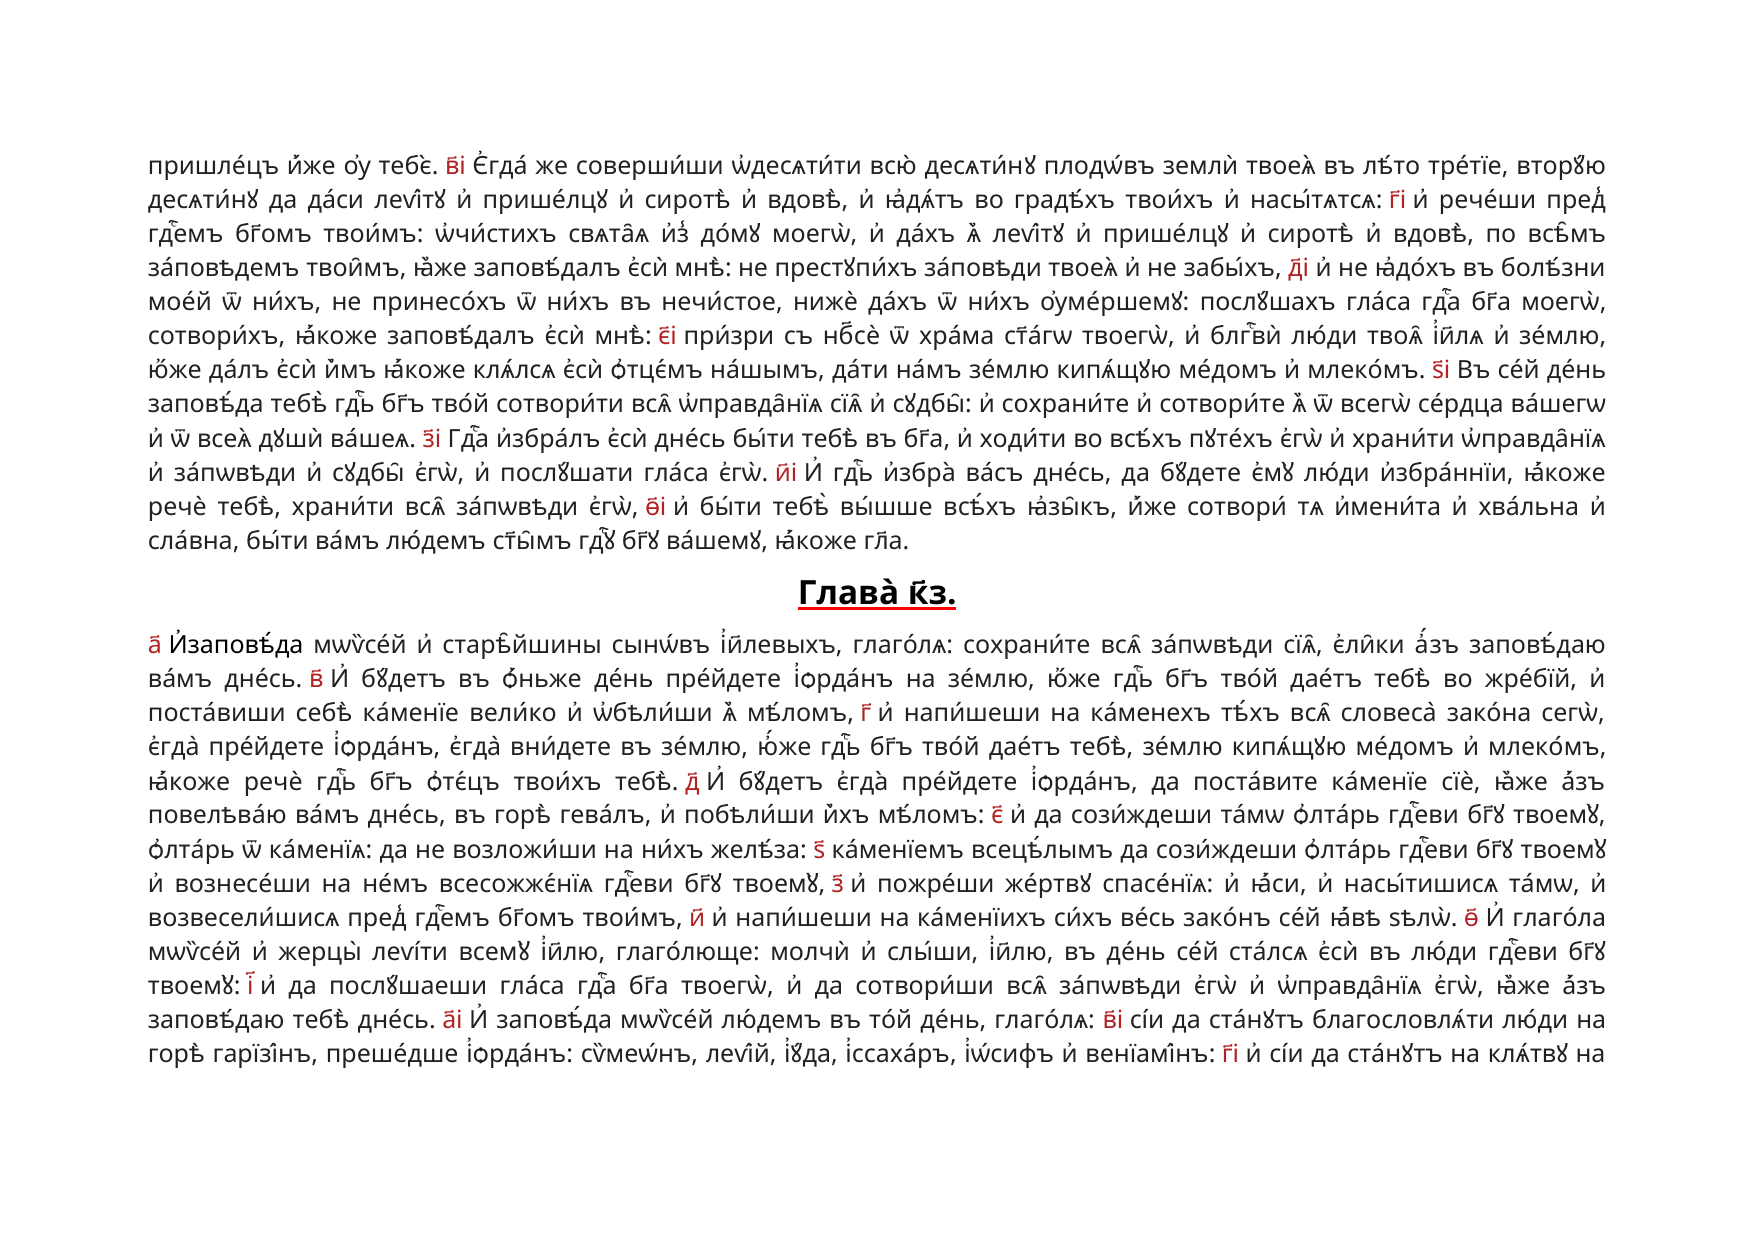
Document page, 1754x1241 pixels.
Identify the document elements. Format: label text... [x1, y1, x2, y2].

text Глава̀ к҃з. [148, 569, 1606, 614]
text пришле́цъ и҆́же ѹ҆ тебє̀. в҃і Є҆гда́ же соверши́ши ѡ҆десѧти́ти всю̀ десѧти́нꙋ плодѡ́въ землѝ твоеѧ̀ въ лѣ́то тре́тїе, вторꙋ́ю десѧти́нꙋ да да́си леѵі́тꙋ и҆ прише́лцꙋ и҆ сиротѣ̀ и҆ вдовѣ̀, и҆ ꙗ҆дѧ́тъ во градѣ́хъ твои́хъ и҆ насы́тѧтсѧ: г҃і и҆ рече́ши пред̾ гдⷭ҇емъ бг҃омъ твои́мъ: ѡ҆чи́стихъ свѧта̑ѧ и҆з̾ до́мꙋ моегѡ̀, и҆ да́хъ ѧ҆̀ леѵі́тꙋ и҆ прише́лцꙋ и҆ сиротѣ̀ и҆ вдовѣ̀, по всѣ̑мъ за́повѣдемъ твои̑мъ, ꙗ҆̀же заповѣ́далъ є҆сѝ мнѣ̀: не престꙋпи́хъ за́повѣди твоеѧ̀ и҆ не забы́хъ, д҃і и҆ не ꙗ҆до́хъ въ болѣ́зни мое́й ѿ ни́хъ, не принесо́хъ ѿ ни́хъ въ нечи́стое, нижѐ да́хъ ѿ ни́хъ ѹ҆ме́ршемꙋ: послꙋ́шахъ гла́са гдⷭ҇а бг҃а моегѡ̀, сотвори́хъ, ꙗ҆́коже заповѣ́далъ є҆сѝ мнѣ̀: є҃і при́зри съ нб҃сѐ ѿ хра́ма ст҃а́гѡ твоегѡ̀, и҆ блгⷭ҇вѝ лю́ди твоѧ̑ і҆и҃лѧ и҆ зе́млю, ю҆́же да́лъ є҆сѝ и҆̀мъ ꙗ҆́коже клѧ́лсѧ є҆сѝ ѻ҆тцє́мъ на́шымъ, да́ти на́мъ зе́млю кипѧ́щꙋю ме́домъ и҆ млеко́мъ. ѕ҃і Въ се́й де́нь заповѣ́да тебѣ̀ гдⷭ҇ь бг҃ъ тво́й сотвори́ти всѧ̑ ѡ҆правда̑нїѧ сїѧ̑ и҆ сꙋдбы̑: и҆ сохрани́те и҆ сотвори́те ѧ҆̀ ѿ всегѡ̀ се́рдца ва́шегѡ и҆ ѿ всеѧ̀ дꙋшѝ ва́шеѧ. з҃і Гдⷭ҇а и҆збра́лъ є҆сѝ дне́сь бы́ти тебѣ̀ въ бг҃а, и҆ ходи́ти во всѣ́хъ пꙋте́хъ є҆гѡ̀ и҆ храни́ти ѡ҆правда̑нїѧ и҆ за́пѡвѣди и҆ сꙋдбы̑ є҆гѡ̀, и҆ послꙋ́шати гла́са є҆гѡ̀. и҃і И҆ гдⷭ҇ь и҆збра̀ ва́съ дне́сь, да бꙋ́дете є҆мꙋ̀ лю́ди и҆збра́ннїи, ꙗ҆́коже речѐ тебѣ̀, храни́ти всѧ̑ за́пѡвѣди є҆гѡ̀, ѳ҃і и҆ бы́ти тебѣ̀ вы́шше всѣ́хъ ꙗ҆зы̑къ, и҆́же сотвори́ тѧ и҆мени́та и҆ хва́льна и҆ сла́вна, бы́ти ва́мъ лю́демъ ст҃ы̑мъ гдⷭ҇ꙋ бг҃ꙋ ва́шемꙋ, ꙗ҆́коже гл҃а. [148, 148, 1606, 556]
text а҃ И҆заповѣ́да мѡѷсе́й и҆ старѣ̑йшины сынѡ́въ і҆и҃левыхъ, глаго́лѧ: сохрани́те всѧ̑ за́пѡвѣди сїѧ̑, є҆ли̑ки а҆́зъ заповѣ́даю ва́мъ дне́сь. в҃ И҆ бꙋ́детъ въ ѻ҆́ньже де́нь пре́йдете і҆ѻрда́нъ на зе́млю, ю҆́же гдⷭ҇ь бг҃ъ тво́й дае́тъ тебѣ̀ во жре́бїй, и҆ поста́виши себѣ̀ ка́менїе вели́ко и҆ ѡ҆бѣли́ши ѧ҆̀ мѣ́ломъ, г҃ и҆ напи́шеши на ка́менехъ тѣ́хъ всѧ̑ словеса̀ зако́на сегѡ̀, є҆гда̀ пре́йдете і҆ѻрда́нъ, є҆гда̀ вни́дете въ зе́млю, ю҆́же гдⷭ҇ь бг҃ъ тво́й дае́тъ тебѣ̀, зе́млю кипѧ́щꙋю ме́домъ и҆ млеко́мъ, ꙗ҆́коже речѐ гдⷭ҇ь бг҃ъ ѻ҆тє́цъ твои́хъ тебѣ̀. д҃ И҆ бꙋ́детъ є҆гда̀ пре́йдете і҆ѻрда́нъ, да поста́вите ка́менїе сїѐ, ꙗ҆̀же а҆́зъ повелѣва́ю ва́мъ дне́сь, въ горѣ̀ гева́лъ, и҆ побѣли́ши и҆̀хъ мѣ́ломъ: є҃ и҆ да сози́ждеши та́мѡ ѻ҆лта́рь гдⷭ҇еви бг҃ꙋ твоемꙋ̀, ѻ҆лта́рь ѿ ка́менїѧ: да не возложи́ши на ни́хъ желѣ́за: ѕ҃ ка́менїемъ всецѣ́лымъ да сози́ждеши ѻ҆лта́рь гдⷭ҇еви бг҃ꙋ твоемꙋ̀ и҆ вознесе́ши на не́мъ всесожжє́нїѧ гдⷭ҇еви бг҃ꙋ твоемꙋ̀, з҃ и҆ пожре́ши же́ртвꙋ спасе́нїѧ: и҆ ꙗ҆́си, и҆ насы́тишисѧ та́мѡ, и҆ возвесели́шисѧ пред̾ гдⷭ҇емъ бг҃омъ твои́мъ, и҃ и҆ напи́шеши на ка́менїихъ си́хъ ве́сь зако́нъ се́й ꙗ҆́вѣ ѕѣлѡ̀. ѳ҃ И҆ глаго́ла мѡѷсе́й и҆ жерцы̀ леѵі́ти всемꙋ̀ і҆и҃лю, глаго́люще: молчѝ и҆ слы́ши, і҆и҃лю, въ де́нь се́й ста́лсѧ є҆сѝ въ лю́ди гдⷭ҇еви бг҃ꙋ твоемꙋ̀: і҃ и҆ да послꙋ́шаеши гла́са гдⷭ҇а бг҃а твоегѡ̀, и҆ да сотвори́ши всѧ̑ за́пѡвѣди є҆гѡ̀ и҆ ѡ҆правда̑нїѧ є҆гѡ̀, ꙗ҆̀же а҆́зъ заповѣ́даю тебѣ̀ дне́сь. а҃і И҆ заповѣ́да мѡѷсе́й лю́демъ въ то́й де́нь, глаго́лѧ: в҃і сі́и да ста́нꙋтъ благословлѧ́ти лю́ди на горѣ̀ гарїзі́нъ, преше́дше і҆ѻрда́нъ: сѷмеѡ́нъ, леѵі́й, і҆ꙋ́да, і҆ссаха́ръ, і҆ѡ́сифъ и҆ венїамі́нъ: г҃і и҆ сі́и да ста́нꙋтъ на клѧ́твꙋ на [148, 627, 1606, 1070]
